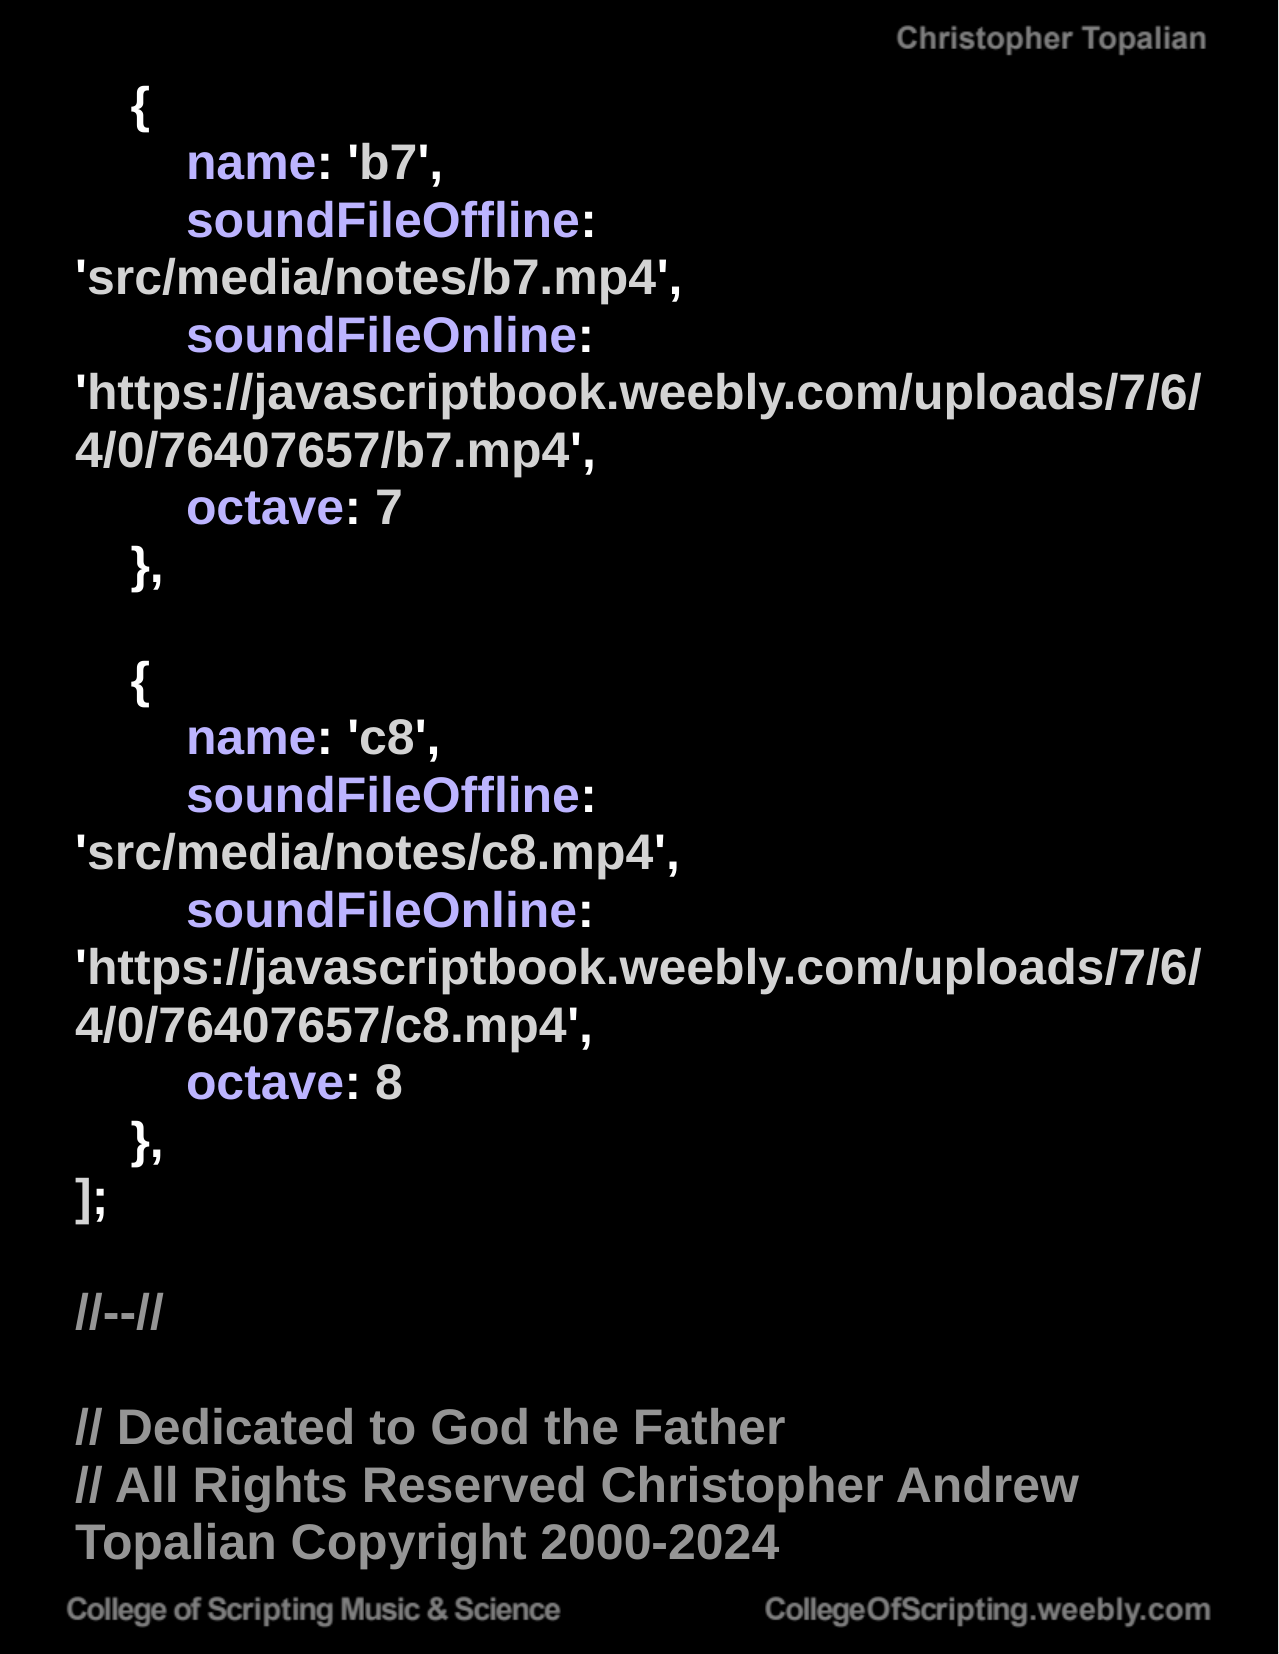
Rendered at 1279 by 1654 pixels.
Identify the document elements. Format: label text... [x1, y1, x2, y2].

text name: 'c8', [75, 707, 1203, 765]
text }, [75, 1110, 1203, 1167]
text soundFileOffline: 'src/media/notes/b7.mp4', [75, 190, 1203, 305]
text soundFileOnline: 'https://javascriptbook.weebly.com/uploads/7/6/4/0/76407657/c8.mp4', [75, 880, 1203, 1052]
text soundFileOnline: 'https://javascriptbook.weebly.com/uploads/7/6/4/0/76407657/b7.mp4', [75, 305, 1203, 477]
text }, [75, 535, 1203, 592]
text // Dedicated to God the Father [75, 1397, 1203, 1455]
text // All Rights Reserved Christopher Andrew Topalian Copyright 2000-2024 [75, 1455, 1203, 1570]
text octave: 7 [75, 477, 1203, 535]
text name: 'b7', [75, 132, 1203, 190]
text soundFileOffline: 'src/media/notes/c8.mp4', [75, 765, 1203, 880]
text //--// [75, 1282, 1203, 1340]
text { [75, 75, 1203, 132]
text { [75, 650, 1203, 707]
text ]; [75, 1167, 1203, 1225]
text octave: 8 [75, 1052, 1203, 1110]
